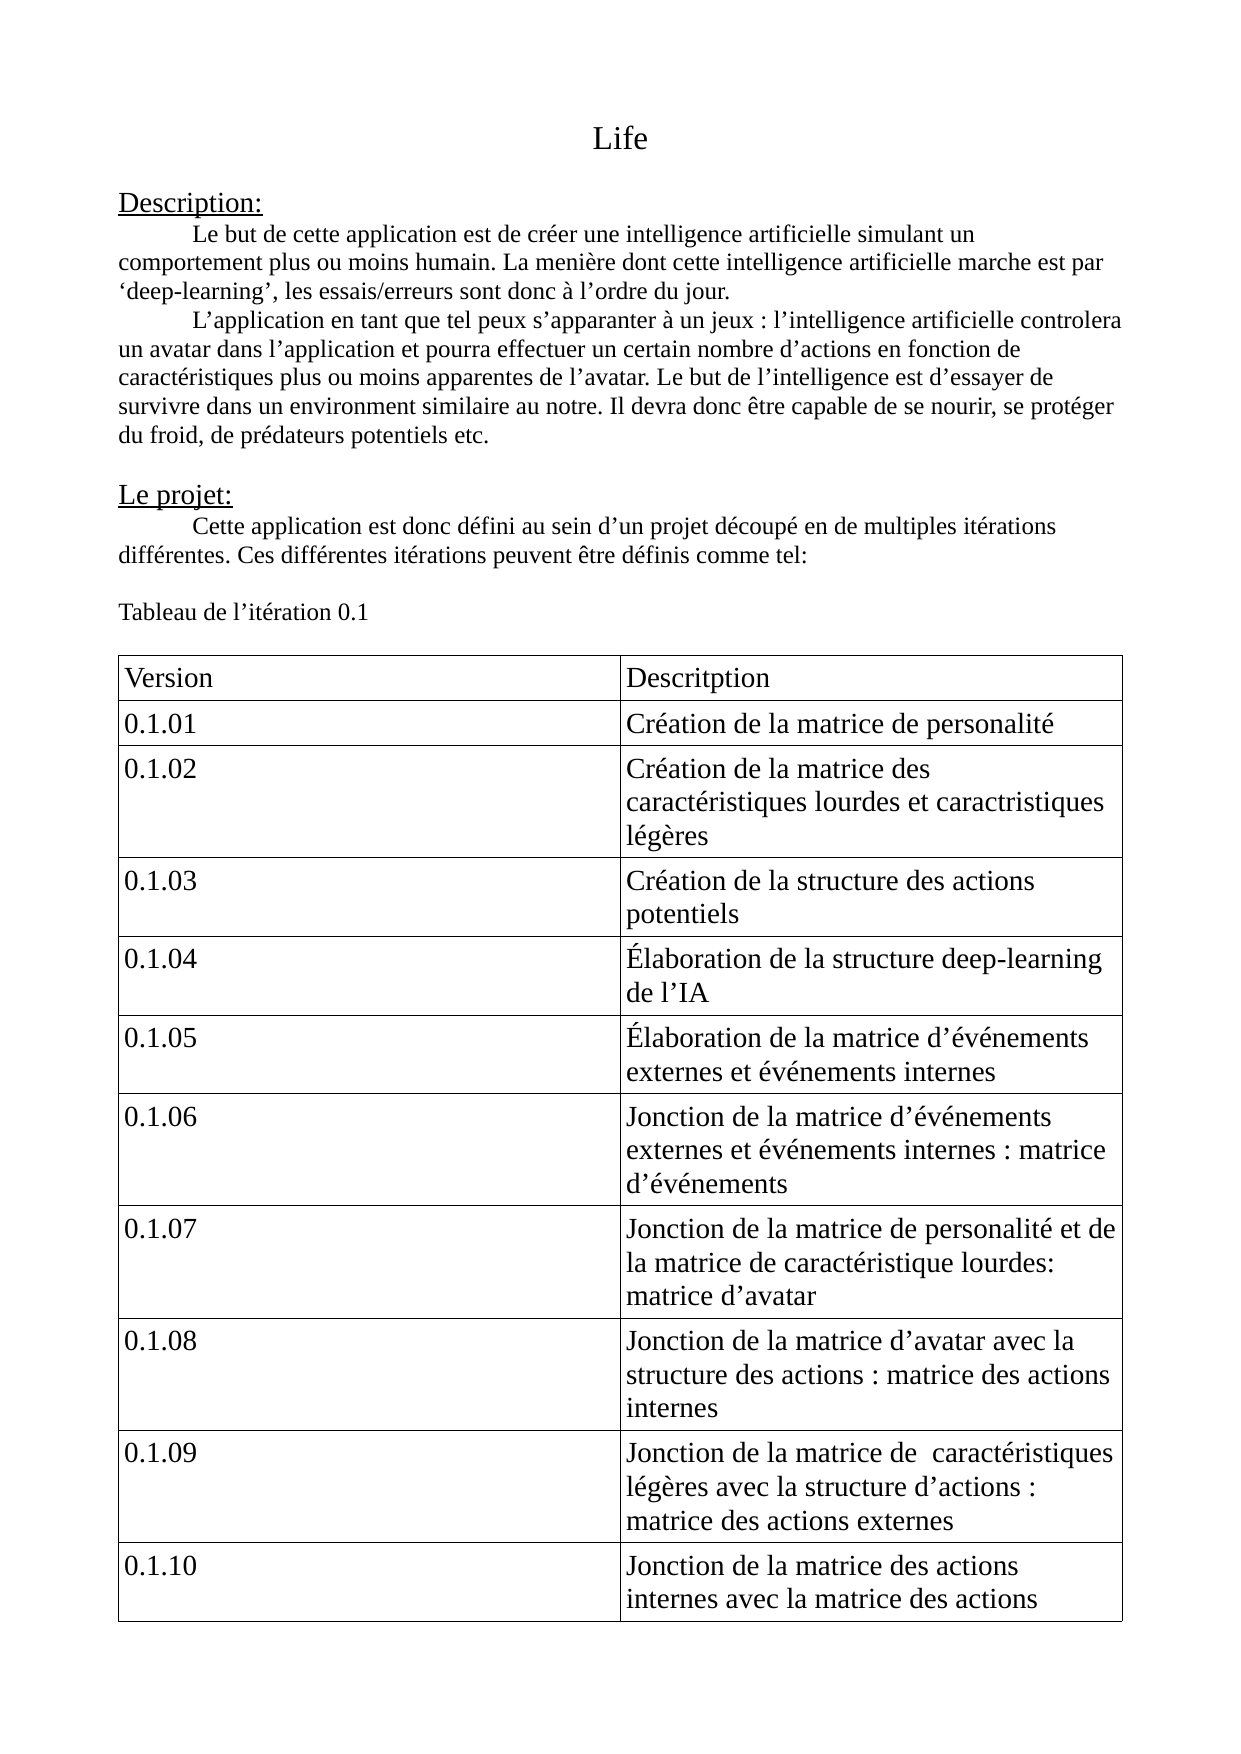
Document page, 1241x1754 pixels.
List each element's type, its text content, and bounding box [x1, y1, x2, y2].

table_cell Création de la matrice des caractéristiques lourdes et caractristiques légères [621, 746, 1122, 857]
text Life [118, 118, 1122, 156]
text Tableau de l’itération 0.1 [118, 597, 1122, 626]
table_cell Jonction de la matrice de personalité et de la matrice de caractéristique lourdes: matrice d’avatar [621, 1206, 1122, 1317]
table_cell 0.1.07 [119, 1206, 620, 1317]
text Le but de cette application est de créer une intelligence artificielle simulant un comportement plus ou moins humain. La menière dont cette intelligence artificielle marche est par ‘deep-learning’, les essais/erreurs sont donc à l’ordre du jour. [118, 219, 1122, 305]
table_cell Élaboration de la matrice d’événements externes et événements internes [621, 1016, 1122, 1093]
table_cell Jonction de la matrice d’événements externes et événements internes : matrice d’événements [621, 1094, 1122, 1205]
table_header Version [119, 656, 620, 700]
table_cell 0.1.08 [119, 1319, 620, 1430]
text L’application en tant que tel peux s’apparanter à un jeux : l’intelligence artificielle controlera un avatar dans l’application et pourra effectuer un certain nombre d’actions en fonction de caractéristiques plus ou moins apparentes de l’avatar. Le but de l’intelligence est d’essayer de survivre dans un environment similaire au notre. Il devra donc être capable de se nourir, se protéger du froid, de prédateurs potentiels etc. [118, 305, 1122, 449]
table_cell 0.1.06 [119, 1094, 620, 1205]
table_cell Jonction de la matrice de caractéristiques légères avec la structure d’actions : matrice des actions externes [621, 1431, 1122, 1542]
table_cell 0.1.03 [119, 858, 620, 936]
table_cell 0.1.05 [119, 1016, 620, 1093]
text Description: [118, 185, 1122, 219]
text Le projet: [118, 477, 1122, 511]
table_cell Élaboration de la structure deep-learning de l’IA [621, 937, 1122, 1014]
table_cell 0.1.09 [119, 1431, 620, 1542]
table_cell Jonction de la matrice d’avatar avec la structure des actions : matrice des actions internes [621, 1319, 1122, 1430]
table_header Descritption [621, 656, 1122, 700]
table_cell 0.1.01 [119, 701, 620, 745]
table_cell Jonction de la matrice des actions internes avec la matrice des actions [621, 1543, 1122, 1621]
table_cell Création de la matrice de personalité [621, 701, 1122, 745]
text Cette application est donc défini au sein d’un projet découpé en de multiples itérations différentes. Ces différentes itérations peuvent être définis comme tel: [118, 511, 1122, 568]
table_cell 0.1.10 [119, 1543, 620, 1621]
table_cell Création de la structure des actions potentiels [621, 858, 1122, 936]
table_cell 0.1.02 [119, 746, 620, 857]
table_cell 0.1.04 [119, 937, 620, 1014]
